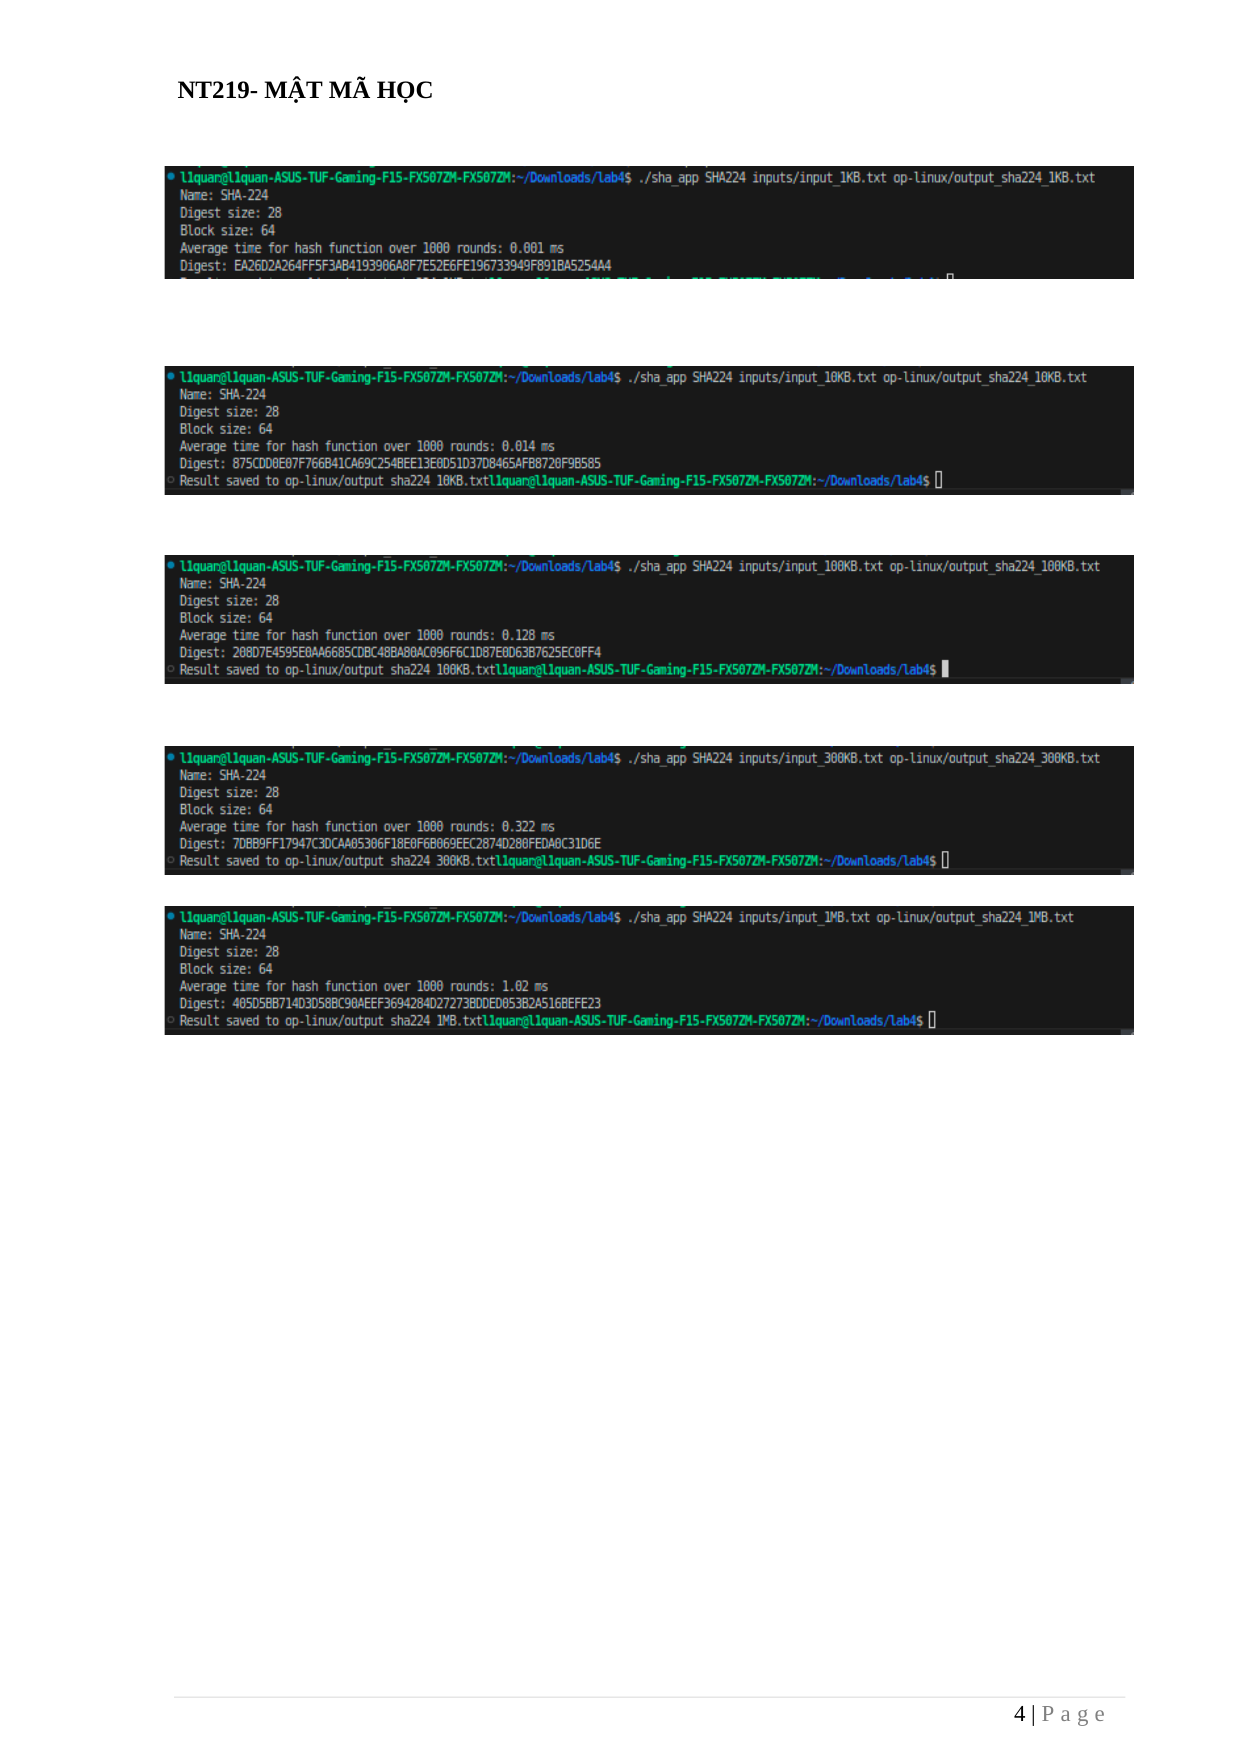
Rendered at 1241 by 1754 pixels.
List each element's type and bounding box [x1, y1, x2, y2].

picture [164, 366, 1134, 495]
picture [164, 746, 1134, 875]
picture [164, 166, 1134, 279]
picture [164, 906, 1134, 1035]
picture [164, 555, 1134, 684]
